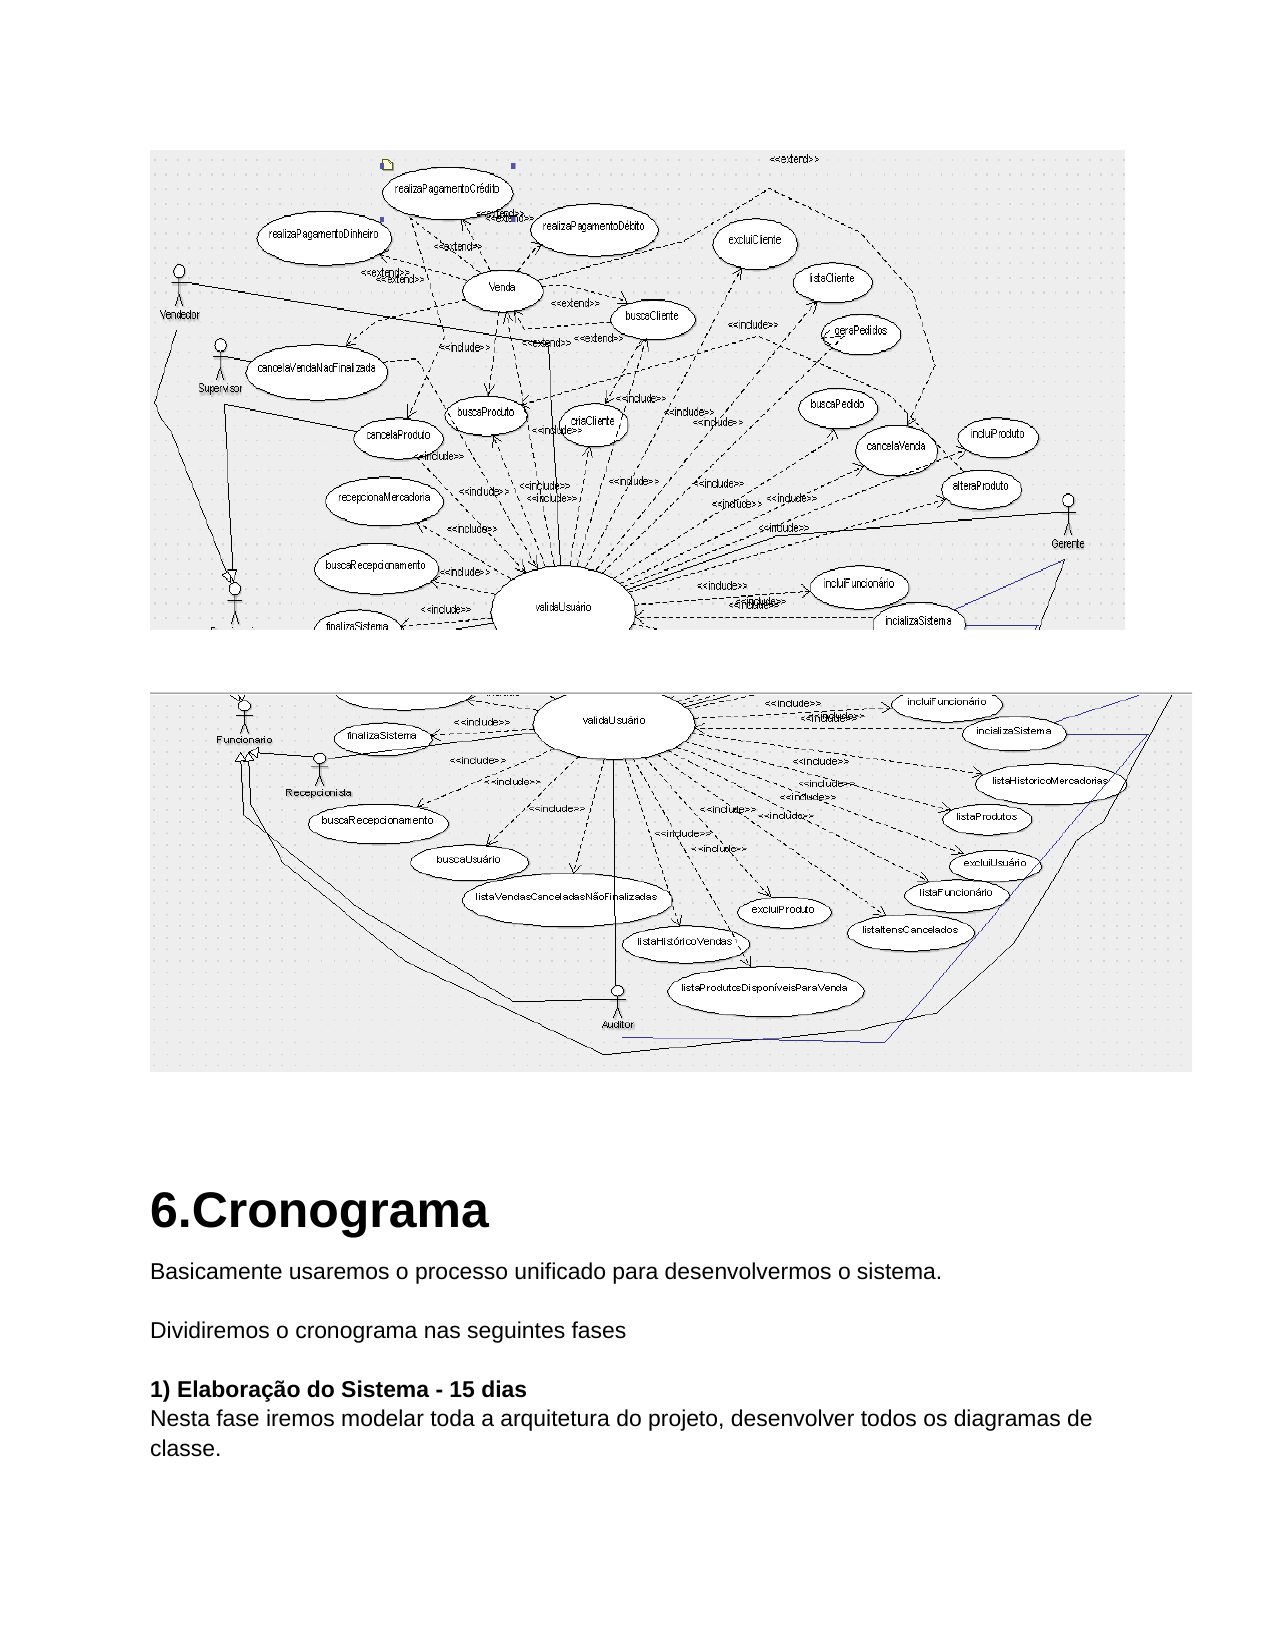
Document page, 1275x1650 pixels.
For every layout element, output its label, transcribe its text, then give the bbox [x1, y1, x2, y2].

text 1) Elaboração do Sistema - 15 dias [150, 1377, 1125, 1402]
picture [150, 692, 1193, 1072]
text Dividiremos o cronograma nas seguintes fases [150, 1318, 1125, 1343]
text Basicamente usaremos o processo unificado para desenvolvermos o sistema. [150, 1259, 1125, 1285]
subtitle 6.Cronograma [150, 1182, 1125, 1238]
picture [150, 150, 1125, 630]
text Nesta fase iremos modelar toda a arquitetura do projeto, desenvolver todos os diagramas de classe. [150, 1406, 1125, 1461]
